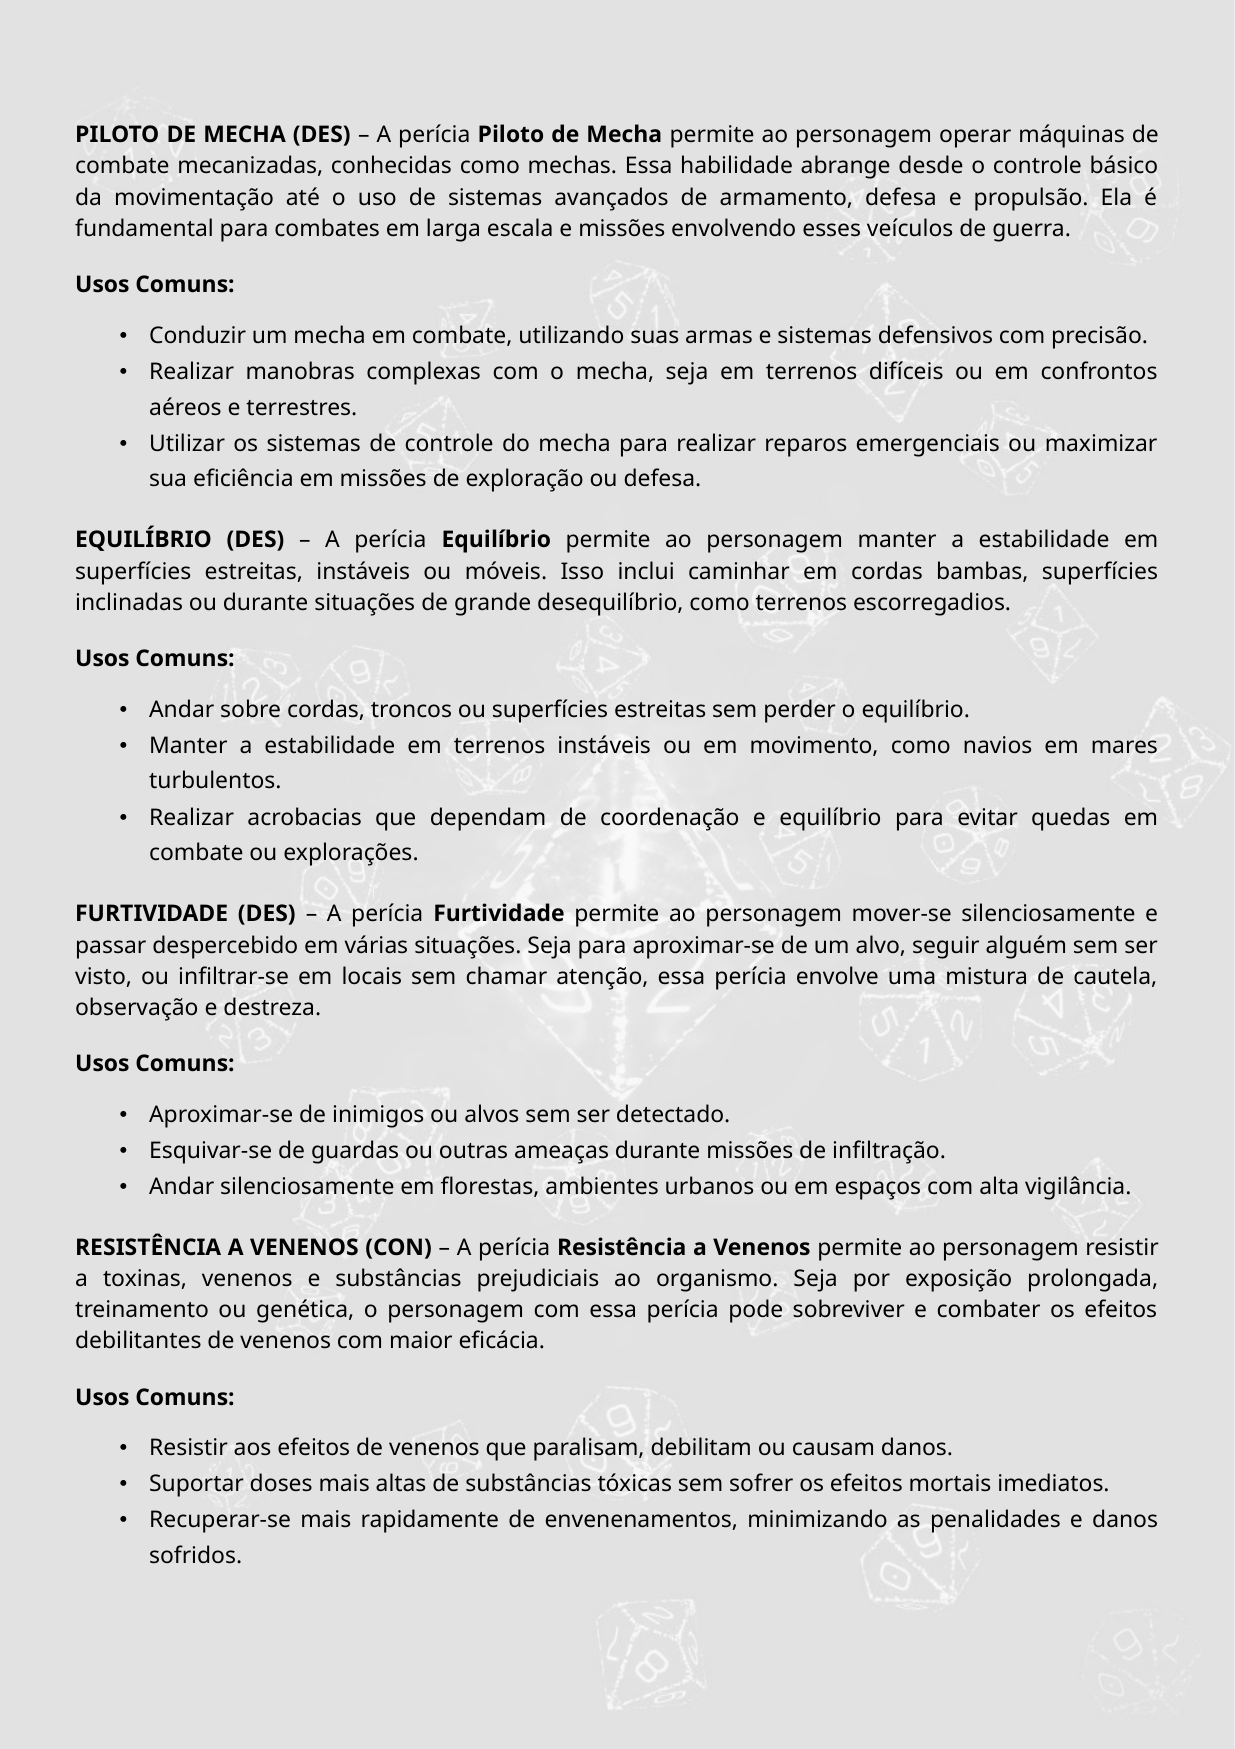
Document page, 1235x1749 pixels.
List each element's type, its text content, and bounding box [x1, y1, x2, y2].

list Conduzir um mecha em combate, utilizando suas armas e sistemas defensivos com precisão. [119, 319, 1159, 350]
text Usos Comuns: [75, 1381, 1159, 1412]
list Recuperar-se mais rapidamente de envenenamentos, minimizando as penalidades e danos sofridos. [119, 1503, 1159, 1570]
list Realizar acrobacias que dependam de coordenação e equilíbrio para evitar quedas em combate ou explorações. [119, 800, 1159, 868]
text FURTIVIDADE (DES) – A perícia Furtividade permite ao personagem mover-se silenciosamente e passar despercebido em várias situações. Seja para aproximar-se de um alvo, seguir alguém sem ser visto, ou infiltrar-se em locais sem chamar atenção, essa perícia envolve uma mistura de cautela, observação e destreza. [75, 897, 1159, 1022]
list Suportar doses mais altas de substâncias tóxicas sem sofrer os efeitos mortais imediatos. [119, 1467, 1159, 1498]
text Usos Comuns: [75, 268, 1159, 299]
text Usos Comuns: [75, 1047, 1159, 1078]
list Manter a estabilidade em terrenos instáveis ou em movimento, como navios em mares turbulentos. [119, 728, 1159, 796]
list Esquivar-se de guardas ou outras ameaças durante missões de infiltração. [119, 1134, 1159, 1165]
text PILOTO DE MECHA (DES) – A perícia Piloto de Mecha permite ao personagem operar máquinas de combate mecanizadas, conhecidas como mechas. Essa habilidade abrange desde o controle básico da movimentação até o uso de sistemas avançados de armamento, defesa e propulsão. Ela é fundamental para combates em larga escala e missões envolvendo esses veículos de guerra. [75, 118, 1159, 243]
list Resistir aos efeitos de venenos que paralisam, debilitam ou causam danos. [119, 1431, 1159, 1462]
picture [0, 0, 1235, 1749]
list Andar silenciosamente em florestas, ambientes urbanos ou em espaços com alta vigilância. [119, 1170, 1159, 1201]
text Usos Comuns: [75, 642, 1159, 673]
list Realizar manobras complexas com o mecha, seja em terrenos difíceis ou em confrontos aéreos e terrestres. [119, 354, 1159, 422]
text EQUILÍBRIO (DES) – A perícia Equilíbrio permite ao personagem manter a estabilidade em superfícies estreitas, instáveis ou móveis. Isso inclui caminhar em cordas bambas, superfícies inclinadas ou durante situações de grande desequilíbrio, como terrenos escorregadios. [75, 523, 1159, 617]
list Andar sobre cordas, troncos ou superfícies estreitas sem perder o equilíbrio. [119, 693, 1159, 724]
text RESISTÊNCIA A VENENOS (CON) – A perícia Resistência a Venenos permite ao personagem resistir a toxinas, venenos e substâncias prejudiciais ao organismo. Seja por exposição prolongada, treinamento ou genética, o personagem com essa perícia pode sobreviver e combater os efeitos debilitantes de venenos com maior eficácia. [75, 1231, 1159, 1356]
list Aproximar-se de inimigos ou alvos sem ser detectado. [119, 1098, 1159, 1129]
list Utilizar os sistemas de controle do mecha para realizar reparos emergenciais ou maximizar sua eficiência em missões de exploração ou defesa. [119, 426, 1159, 494]
